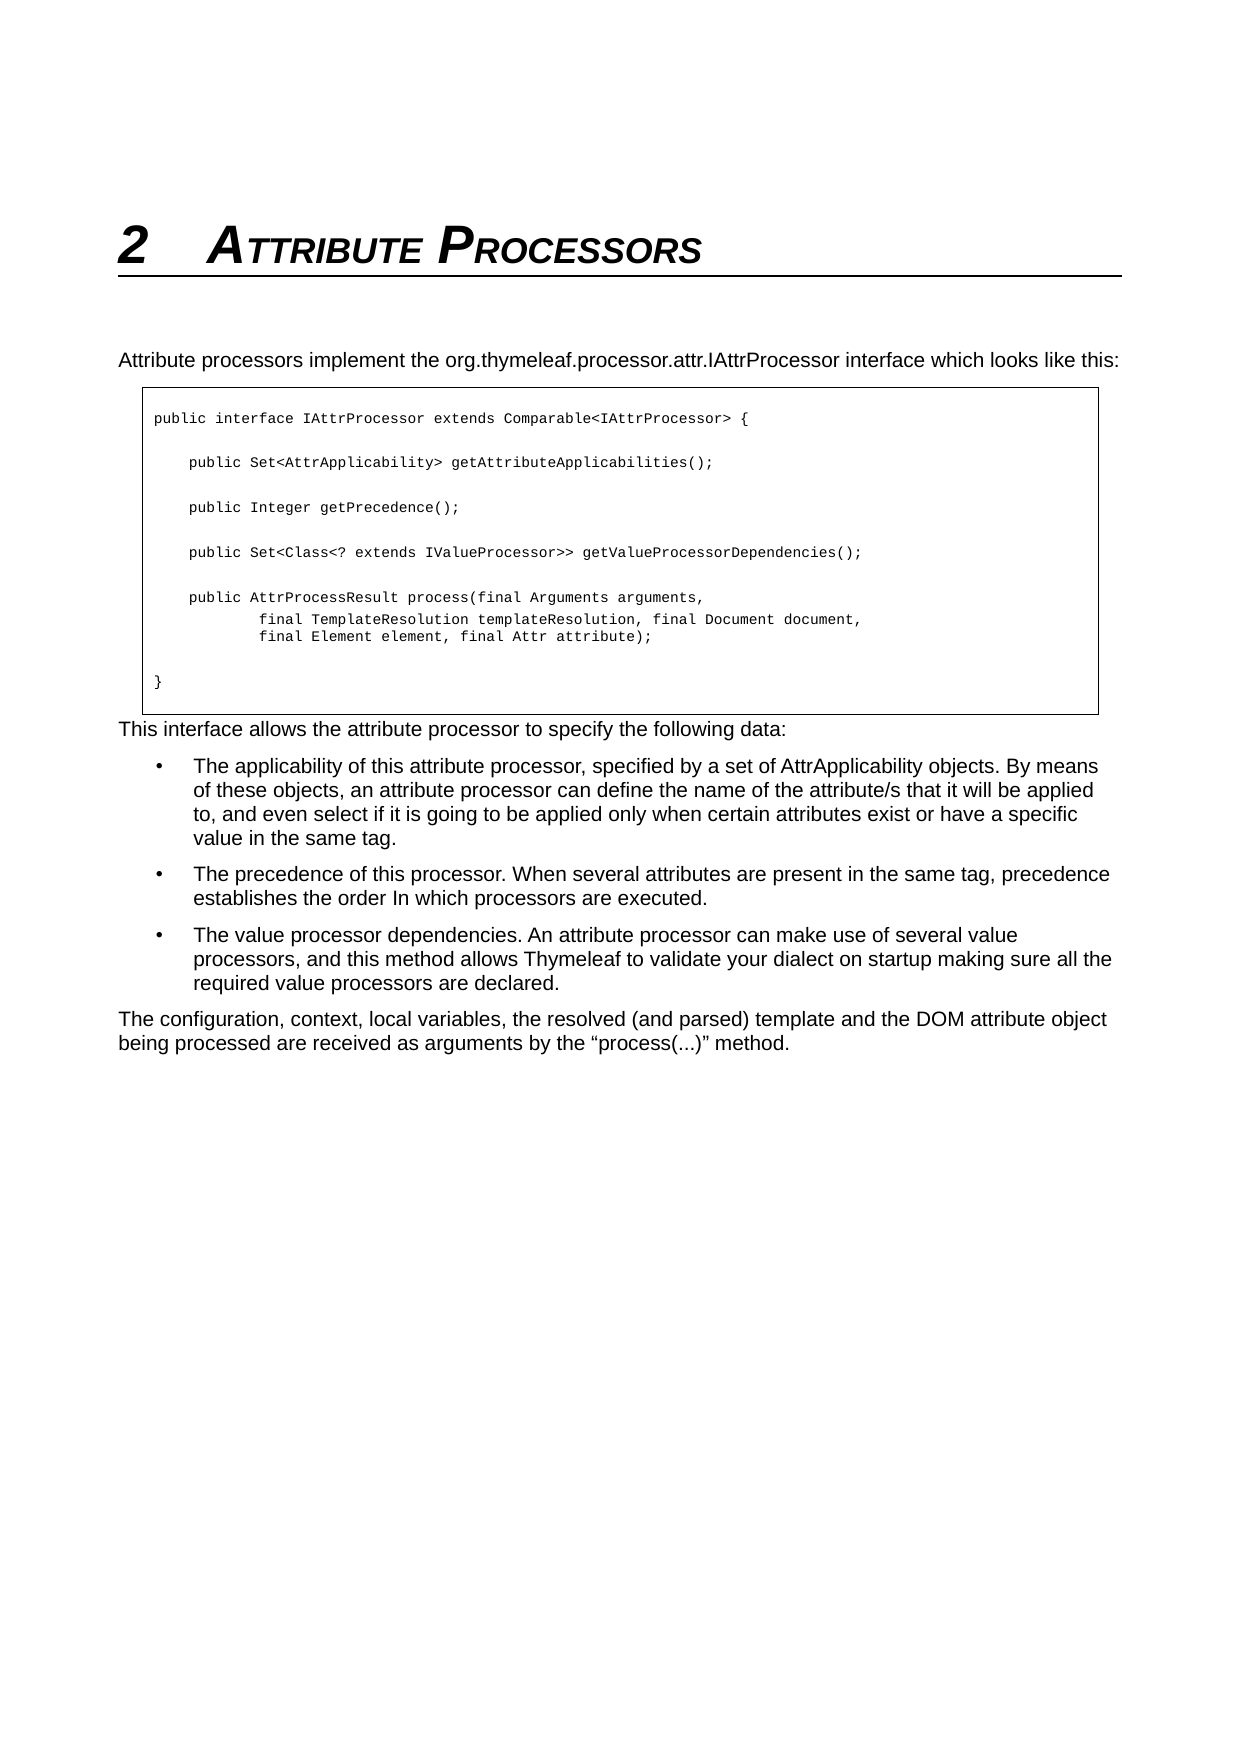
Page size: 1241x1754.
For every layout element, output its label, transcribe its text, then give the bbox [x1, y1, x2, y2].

list The precedence of this processor. When several attributes are present in the same tag, precedence establishes the order In which processors are executed. [156, 862, 1122, 910]
text public Integer getPrecedence(); [143, 477, 1098, 517]
text The configuration, context, local variables, the resolved (and parsed) template and the DOM attribute object being processed are received as arguments by the “process(...)” method. [118, 1007, 1122, 1055]
subtitle Attribute Processors [118, 213, 1122, 275]
text Attribute processors implement the org.thymeleaf.processor.attr.IAttrProcessor interface which looks like this: [118, 348, 1122, 372]
list The applicability of this attribute processor, specified by a set of AttrApplicability objects. By means of these objects, an attribute processor can define the name of the attribute/s that it will be applied to, and even select if it is going to be applied only when certain attributes exist or have a specific value in the same tag. [156, 753, 1122, 849]
list The value processor dependencies. An attribute processor can make use of several value processors, and this method allows Thymeleaf to validate your dialect on startup making sure all the required value processors are declared. [156, 922, 1122, 994]
text public AttrProcessResult process(final Arguments arguments, [143, 566, 1098, 589]
text public Set<Class<? extends IValueProcessor>> getValueProcessorDependencies(); [143, 522, 1098, 562]
text } [143, 650, 1098, 714]
text public interface IAttrProcessor extends Comparable<IAttrProcessor> { [143, 388, 1098, 427]
text final TemplateResolution templateResolution, final Document document, final Element element, final Attr attribute); [143, 589, 1098, 646]
text This interface allows the attribute processor to specify the following data: [118, 717, 1122, 741]
text public Set<AttrApplicability> getAttributeApplicabilities(); [143, 432, 1098, 472]
